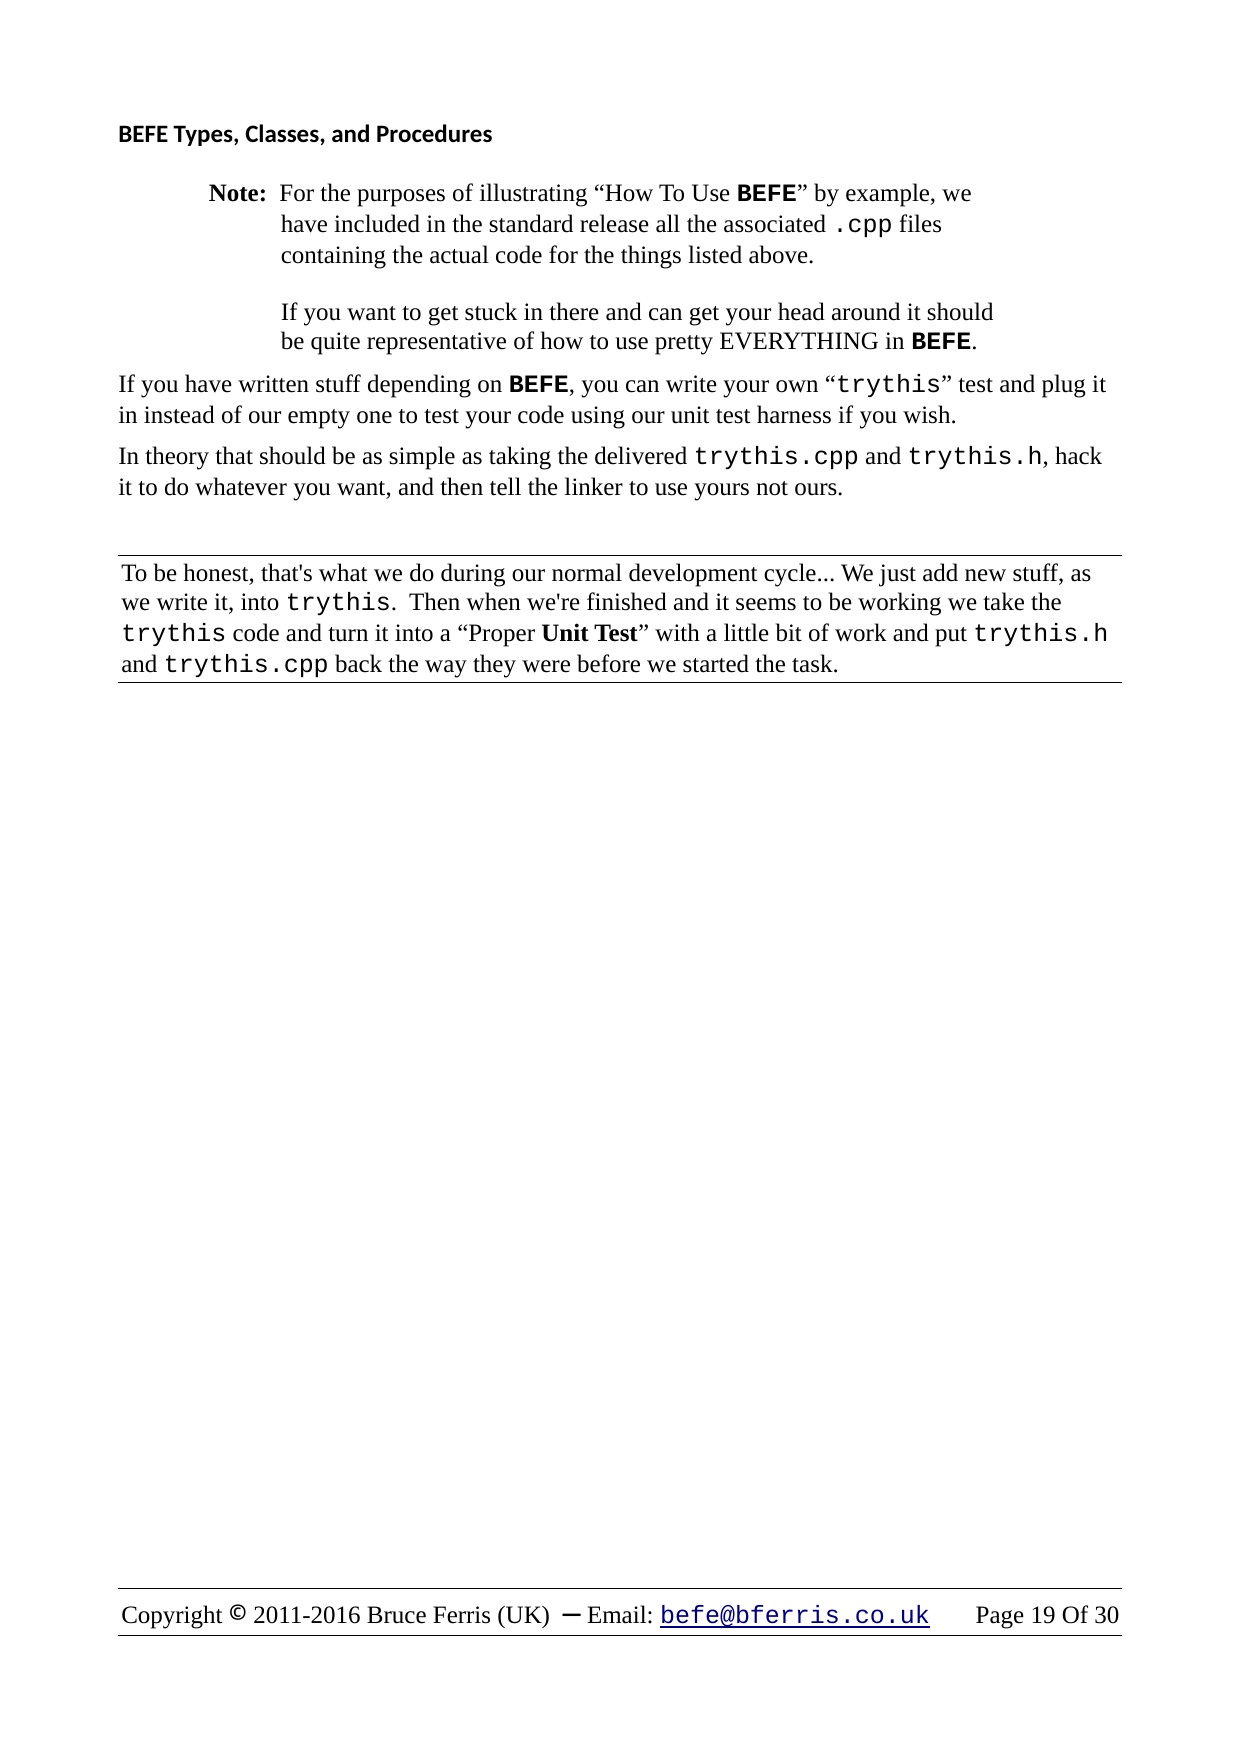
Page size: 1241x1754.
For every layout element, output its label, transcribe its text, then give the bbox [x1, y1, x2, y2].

text If you have written stuff depending on BEFE, you can write your own “trythis” test and plug it in instead of our empty one to test your code using our unit test harness if you wish. [118, 369, 1122, 429]
text To be honest, that's what we do during our normal development cycle... We just add new stuff, as we write it, into trythis. Then when we're finished and it seems to be working we take the trythis code and turn it into a “Proper Unit Test” with a little bit of work and put trythis.h and trythis.cpp back the way they were before we started the task. [118, 556, 1122, 682]
text In theory that should be as simple as taking the delivered trythis.cpp and trythis.h, hack it to do whatever you want, and then tell the linker to use yours not ours. [118, 441, 1122, 501]
text Note: For the purposes of illustrating “How To Use BEFE” by example, we have included in the standard release all the associated .cpp files containing the actual code for the things listed above. If you want to get stuck in there and can get your head around it should be quite representative of how to use pretty EVERYTHING in BEFE. [209, 178, 1002, 357]
